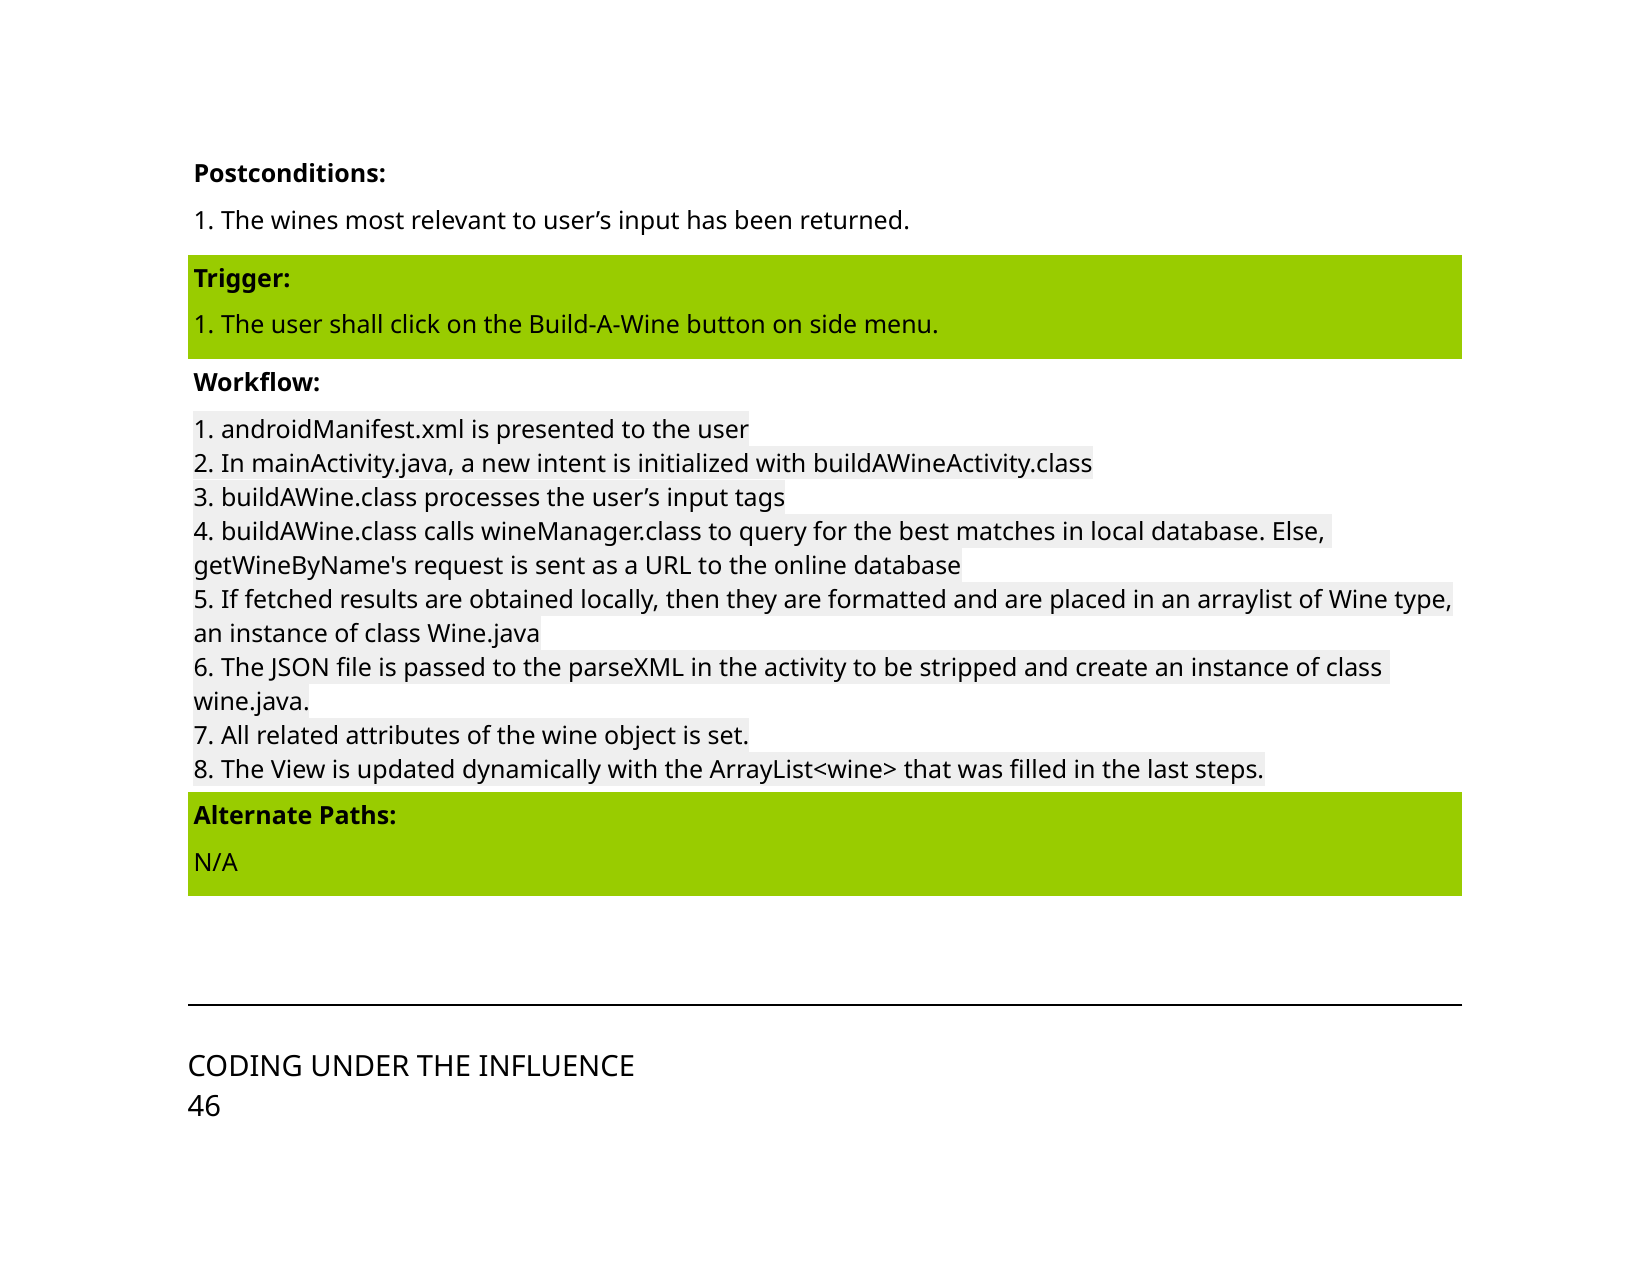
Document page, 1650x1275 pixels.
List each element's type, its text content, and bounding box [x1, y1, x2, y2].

table_cell Trigger: 1. The user shall click on the Build-A-Wine button on side menu. [188, 255, 1462, 359]
table_cell Postconditions: 1. The wines most relevant to user’s input has been returned. [188, 150, 1462, 254]
table_cell Workflow: 1. androidManifest.xml is presented to the user 2. In mainActivity.java, a new intent is initialized with buildAWineActivity.class 3. buildAWine.class processes the user’s input tags 4. buildAWine.class calls wineManager.class to query for the best matches in local database. Else, getWineByName's request is sent as a URL to the online database 5. If fetched results are obtained locally, then they are formatted and are placed in an arraylist of Wine type, an instance of class Wine.java 6. The JSON file is passed to the parseXML in the activity to be stripped and create an instance of class wine.java. 7. All related attributes of the wine object is set. 8. The View is updated dynamically with the ArrayList<wine> that was filled in the last steps. [188, 359, 1462, 792]
table_cell Alternate Paths: N/A [188, 792, 1462, 896]
